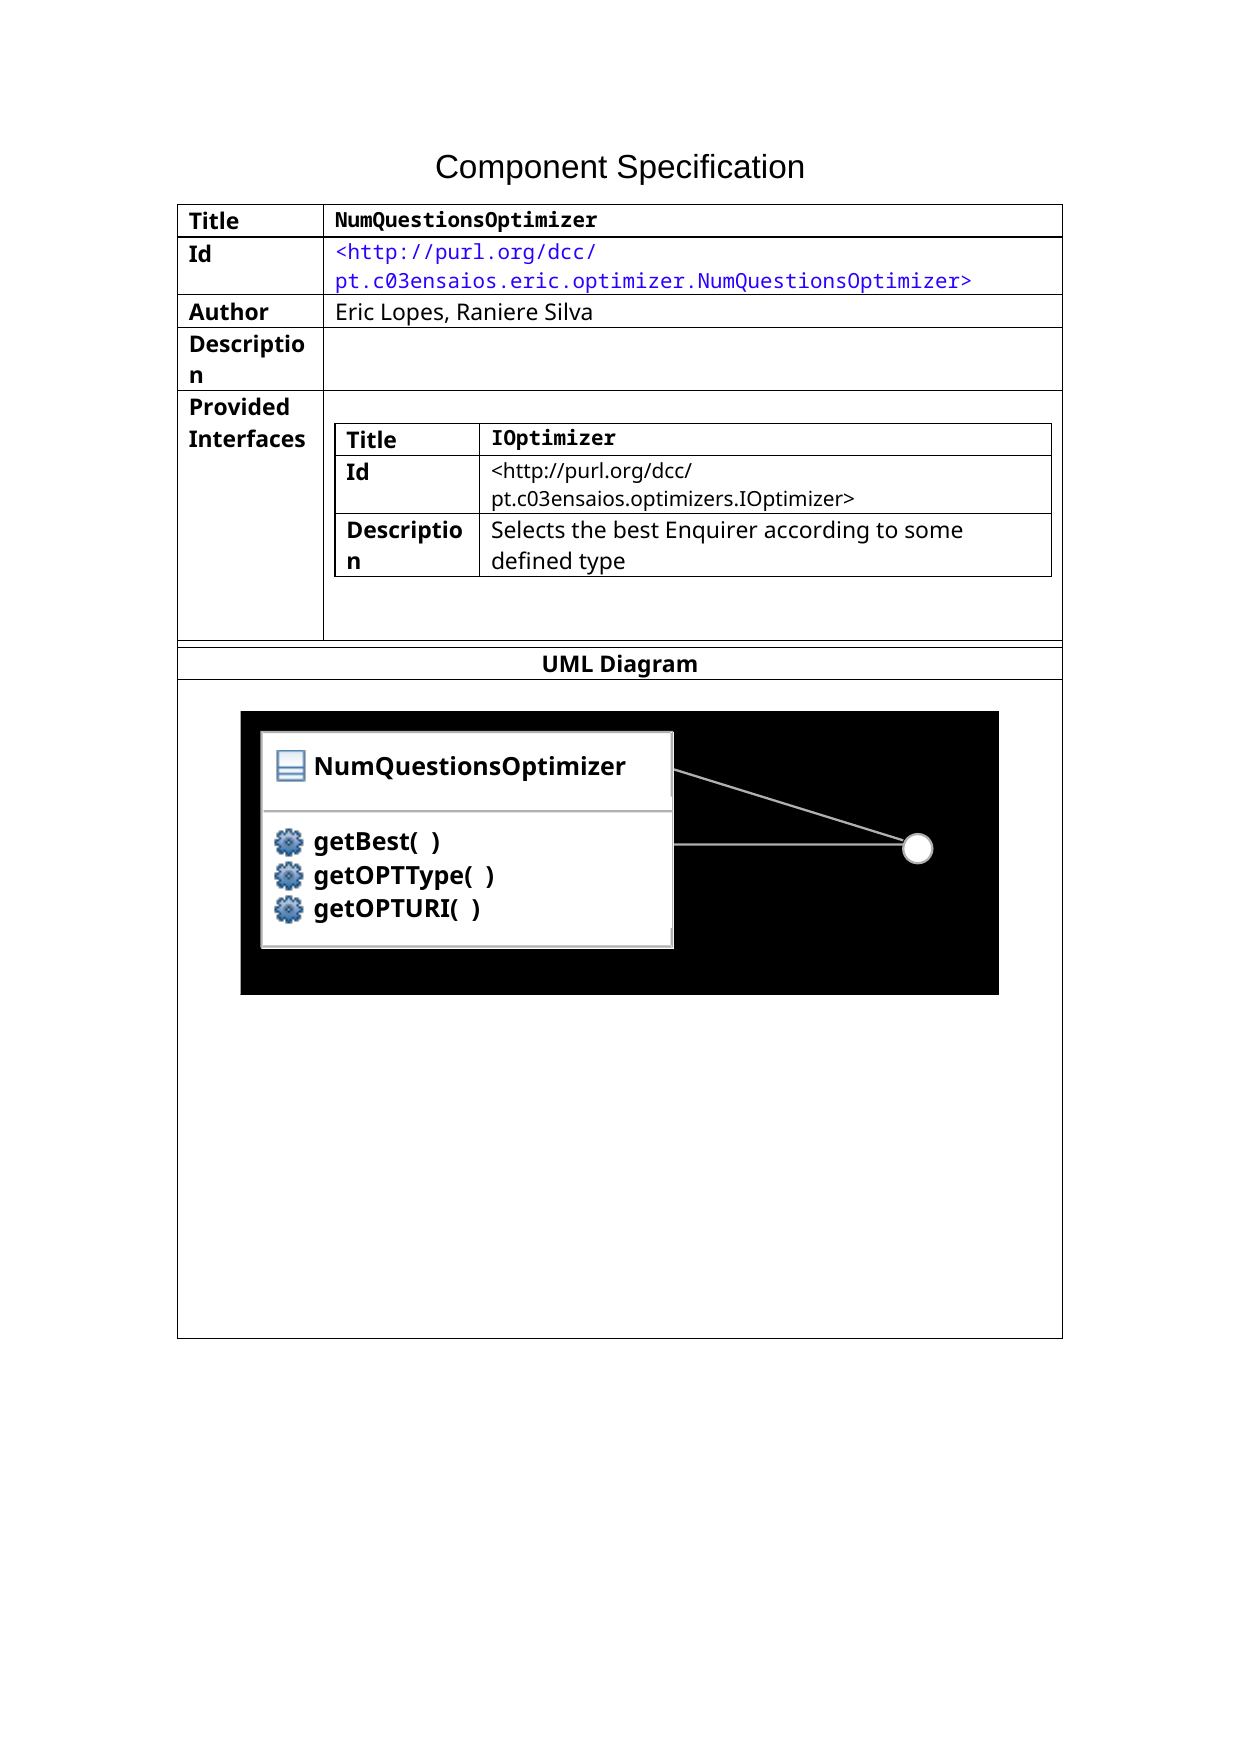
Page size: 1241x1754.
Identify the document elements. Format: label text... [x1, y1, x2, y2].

table_header IOptimizer [480, 424, 1051, 455]
text Component Specification [177, 148, 1063, 186]
table_cell <http://purl.org/dcc/pt.c03ensaios.eric.optimizer.NumQuestionsOptimizer> [324, 238, 1062, 294]
table_header Title [178, 205, 323, 236]
table_cell [178, 680, 1062, 1338]
table_cell Provided Interfaces [178, 391, 323, 640]
table_cell [324, 391, 1062, 640]
table_cell Id [178, 238, 323, 294]
table_cell UML Diagram [178, 648, 1062, 679]
table_cell Author [178, 295, 323, 327]
table_cell [324, 328, 1062, 390]
table_cell <http://purl.org/dcc/pt.c03ensaios.optimizers.IOptimizer> [480, 456, 1051, 513]
table_cell Id [336, 456, 479, 513]
table_header Title [336, 424, 479, 455]
table_cell Selects the best Enquirer according to some defined type [480, 514, 1051, 576]
table_header NumQuestionsOptimizer [324, 205, 1062, 236]
table_cell Eric Lopes, Raniere Silva [324, 295, 1062, 327]
table_cell [178, 641, 1062, 647]
table_cell Description [178, 328, 323, 390]
table_cell Description [336, 514, 479, 576]
